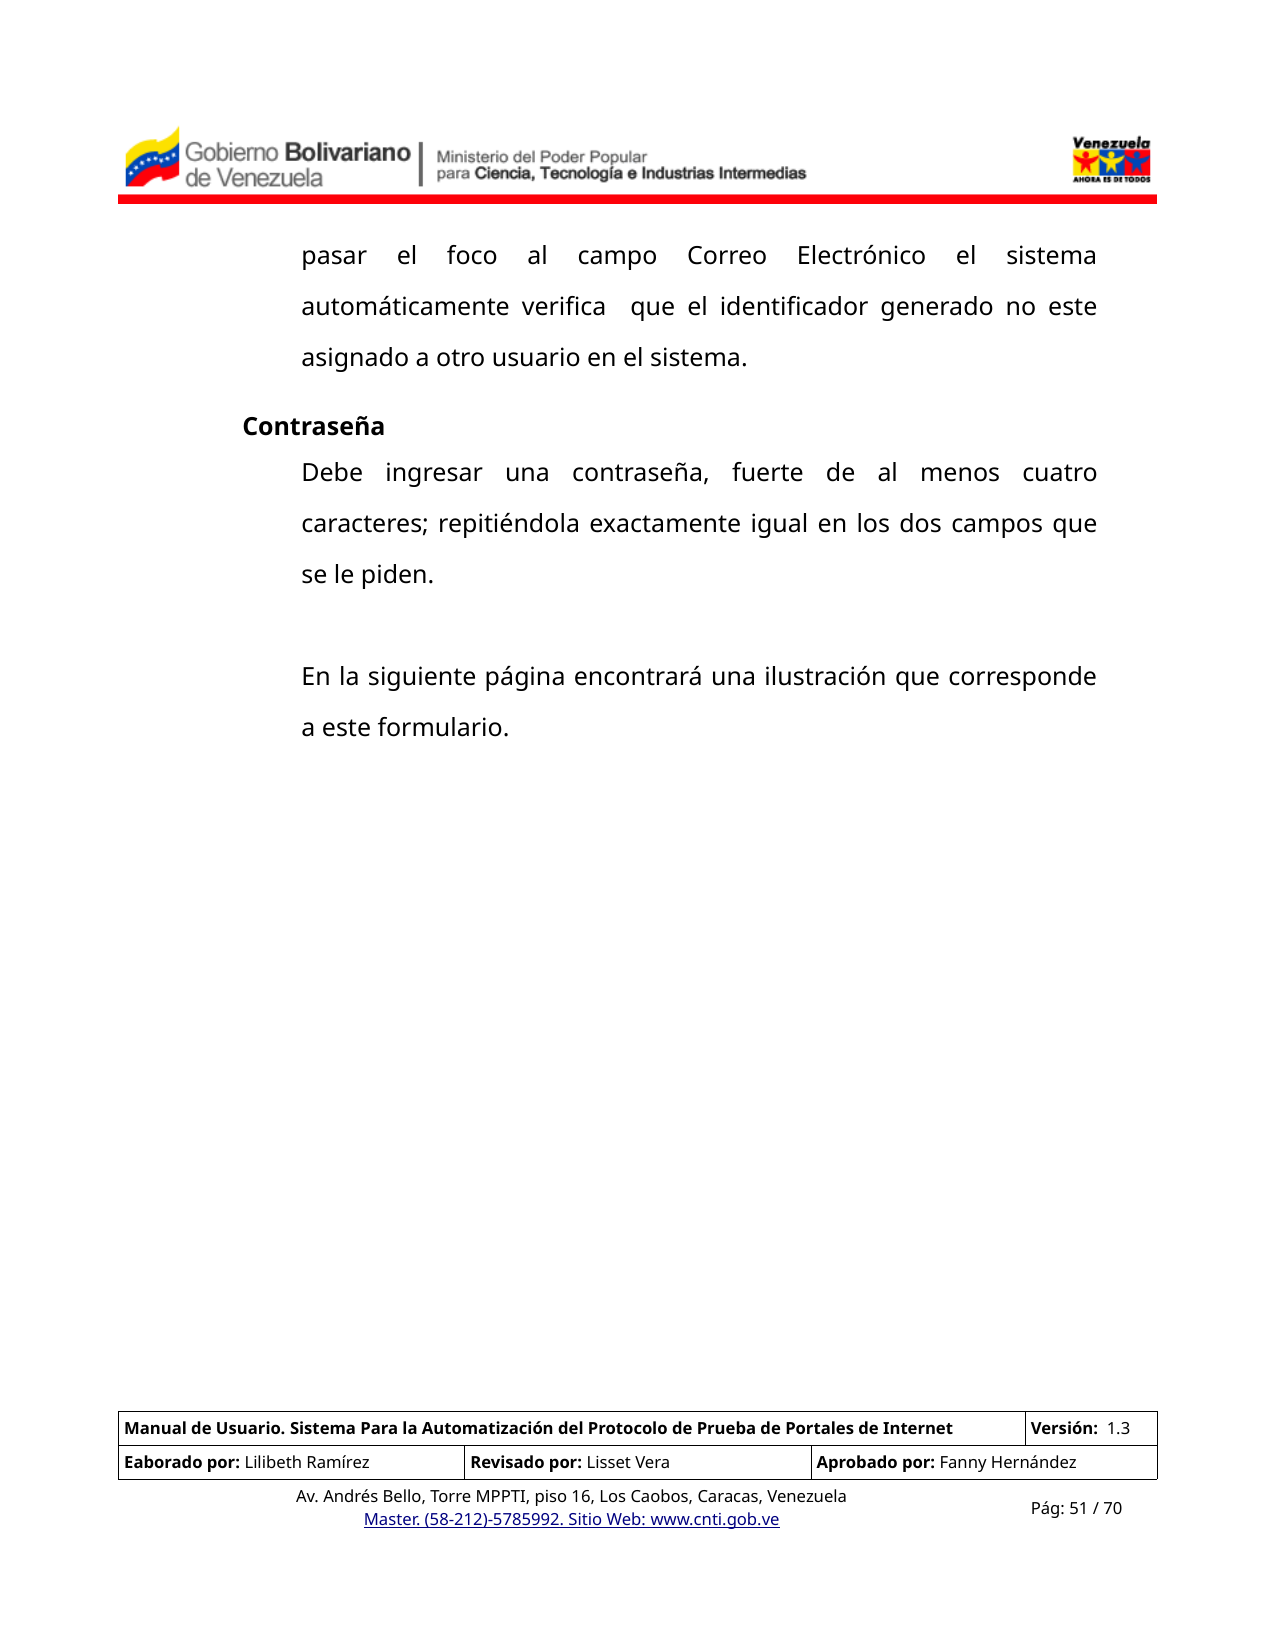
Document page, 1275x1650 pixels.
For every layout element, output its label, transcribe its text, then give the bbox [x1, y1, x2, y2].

picture [118, 118, 1157, 204]
subtitle Contraseña [242, 408, 1157, 442]
text Debe ingresar una contraseña, fuerte de al menos cuatro caracteres; repitiéndola exactamente igual en los dos campos que se le piden. [301, 454, 1098, 590]
text En la siguiente página encontrará una ilustración que corresponde a este formulario. [301, 658, 1098, 743]
text pasar el foco al campo Correo Electrónico el sistema automáticamente verifica que el identificador generado no este asignado a otro usuario en el sistema. [301, 238, 1098, 374]
